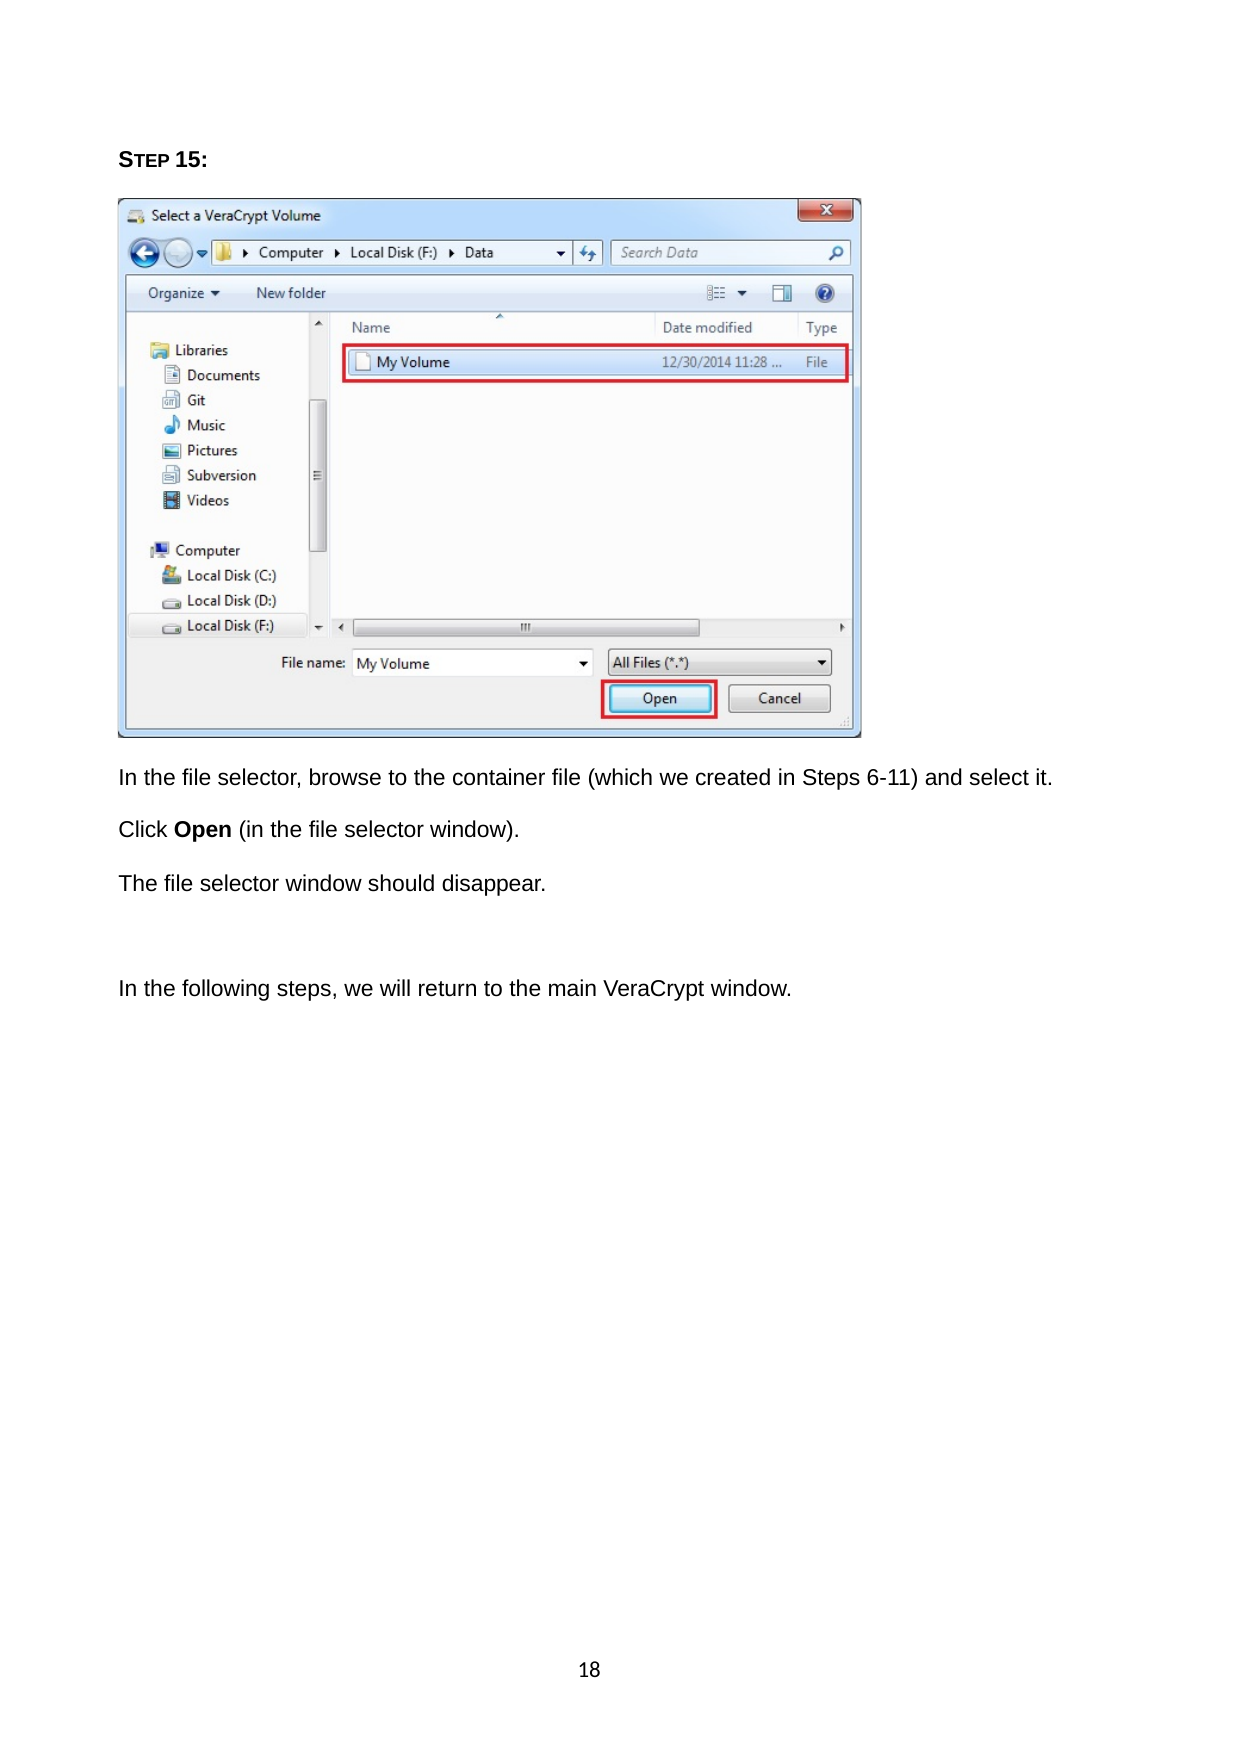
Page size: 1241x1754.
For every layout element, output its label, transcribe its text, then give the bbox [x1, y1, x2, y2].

text The file selector window should disappear. [118, 869, 1071, 896]
text STEP 15: [118, 146, 1071, 172]
text In the following steps, we will return to the main VeraCrypt window. [118, 975, 1071, 1001]
text In the file selector, browse to the container file (which we created in Steps 6-11) and select it. Click Open (in the file selector window). [118, 763, 1060, 843]
picture [117, 198, 862, 738]
